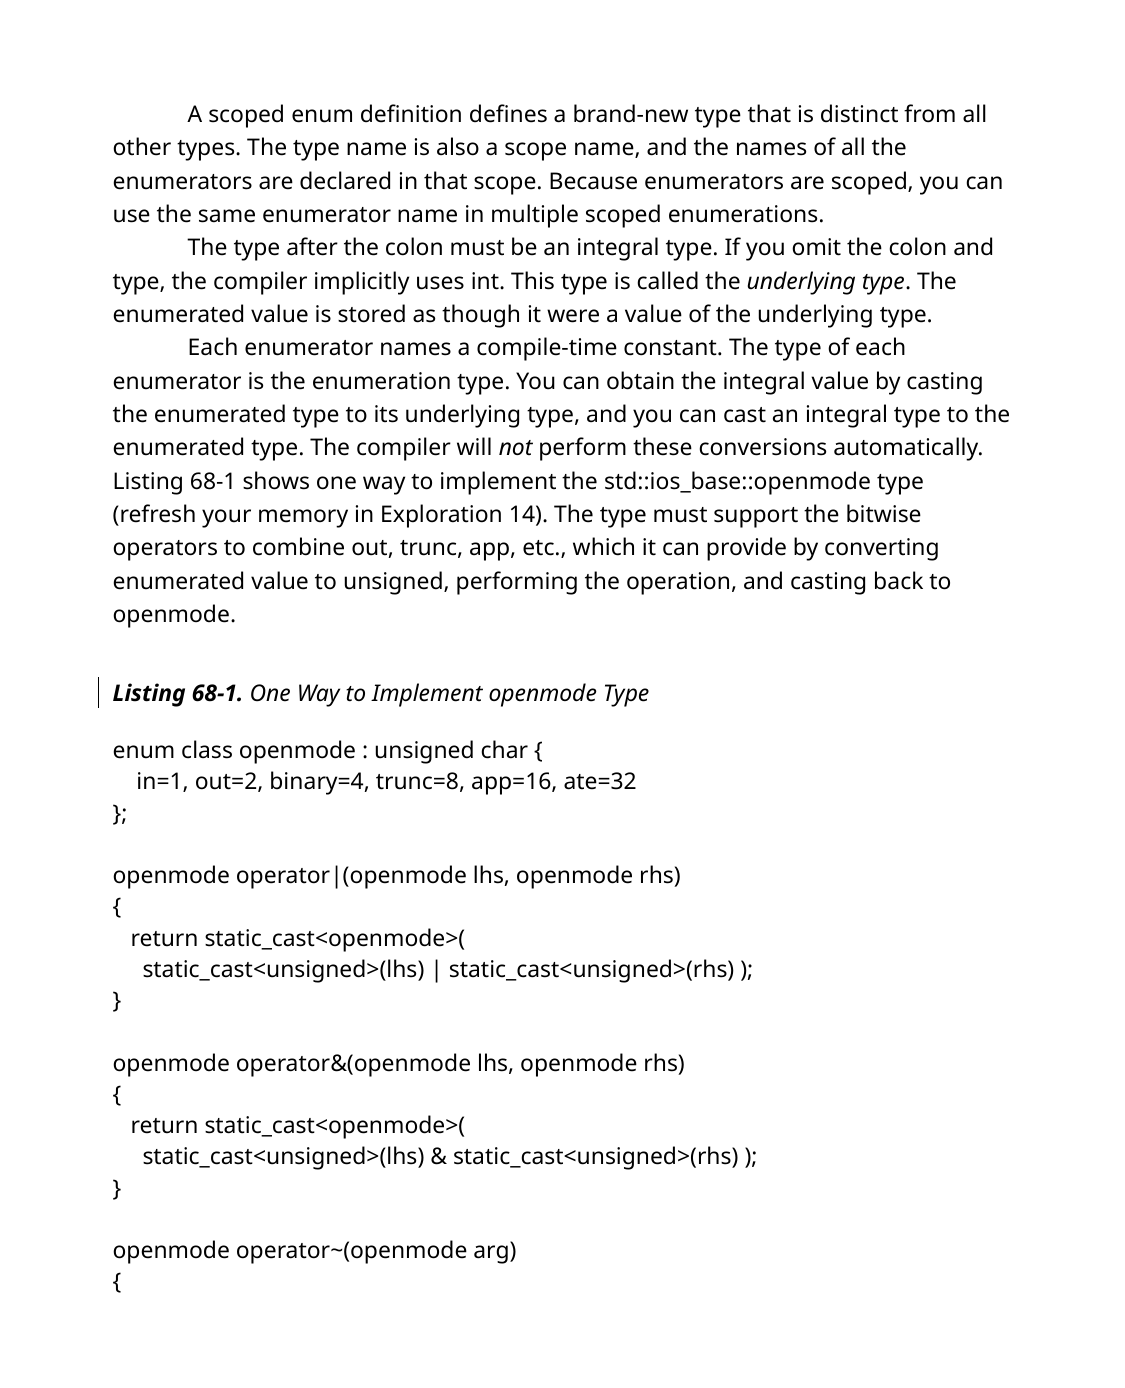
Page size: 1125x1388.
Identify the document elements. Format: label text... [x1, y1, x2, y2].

text return static_cast<openmode>( [112, 921, 1012, 953]
text { [112, 1265, 1012, 1296]
text } [112, 984, 1012, 1015]
text in=1, out=2, binary=4, trunc=8, app=16, ate=32 [112, 765, 1012, 796]
text static_cast<unsigned>(lhs) & static_cast<unsigned>(rhs) ); [112, 1140, 1012, 1171]
text enum class openmode : unsigned char { [112, 734, 1012, 765]
text The type after the colon must be an integral type. If you omit the colon and type, the compiler implicitly uses int. This type is called the underlying type. The enumerated value is stored as though it were a value of the underlying type. [112, 229, 1012, 329]
text static_cast<unsigned>(lhs) | static_cast<unsigned>(rhs) ); [112, 953, 1012, 984]
text openmode operator|(openmode lhs, openmode rhs) [112, 859, 1012, 890]
text Listing 68-1. One Way to Implement openmode Type [112, 677, 1012, 708]
text { [112, 890, 1012, 921]
text }; [112, 796, 1012, 828]
text openmode operator~(openmode arg) [112, 1234, 1012, 1265]
text return static_cast<openmode>( [112, 1109, 1012, 1140]
text { [112, 1078, 1012, 1109]
text openmode operator&(openmode lhs, openmode rhs) [112, 1046, 1012, 1078]
text A scoped enum definition defines a brand-new type that is distinct from all other types. The type name is also a scope name, and the names of all the enumerators are declared in that scope. Because enumerators are scoped, you can use the same enumerator name in multiple scoped enumerations. [112, 96, 1012, 229]
text } [112, 1171, 1012, 1203]
text Each enumerator names a compile-time constant. The type of each enumerator is the enumeration type. You can obtain the integral value by casting the enumerated type to its underlying type, and you can cast an integral type to the enumerated type. The compiler will not perform these conversions automatically. Listing 68-1 shows one way to implement the std::ios_base::openmode type (refresh your memory in Exploration 14). The type must support the bitwise operators to combine out, trunc, app, etc., which it can provide by converting enumerated value to unsigned, performing the operation, and casting back to openmode. [112, 329, 1012, 629]
